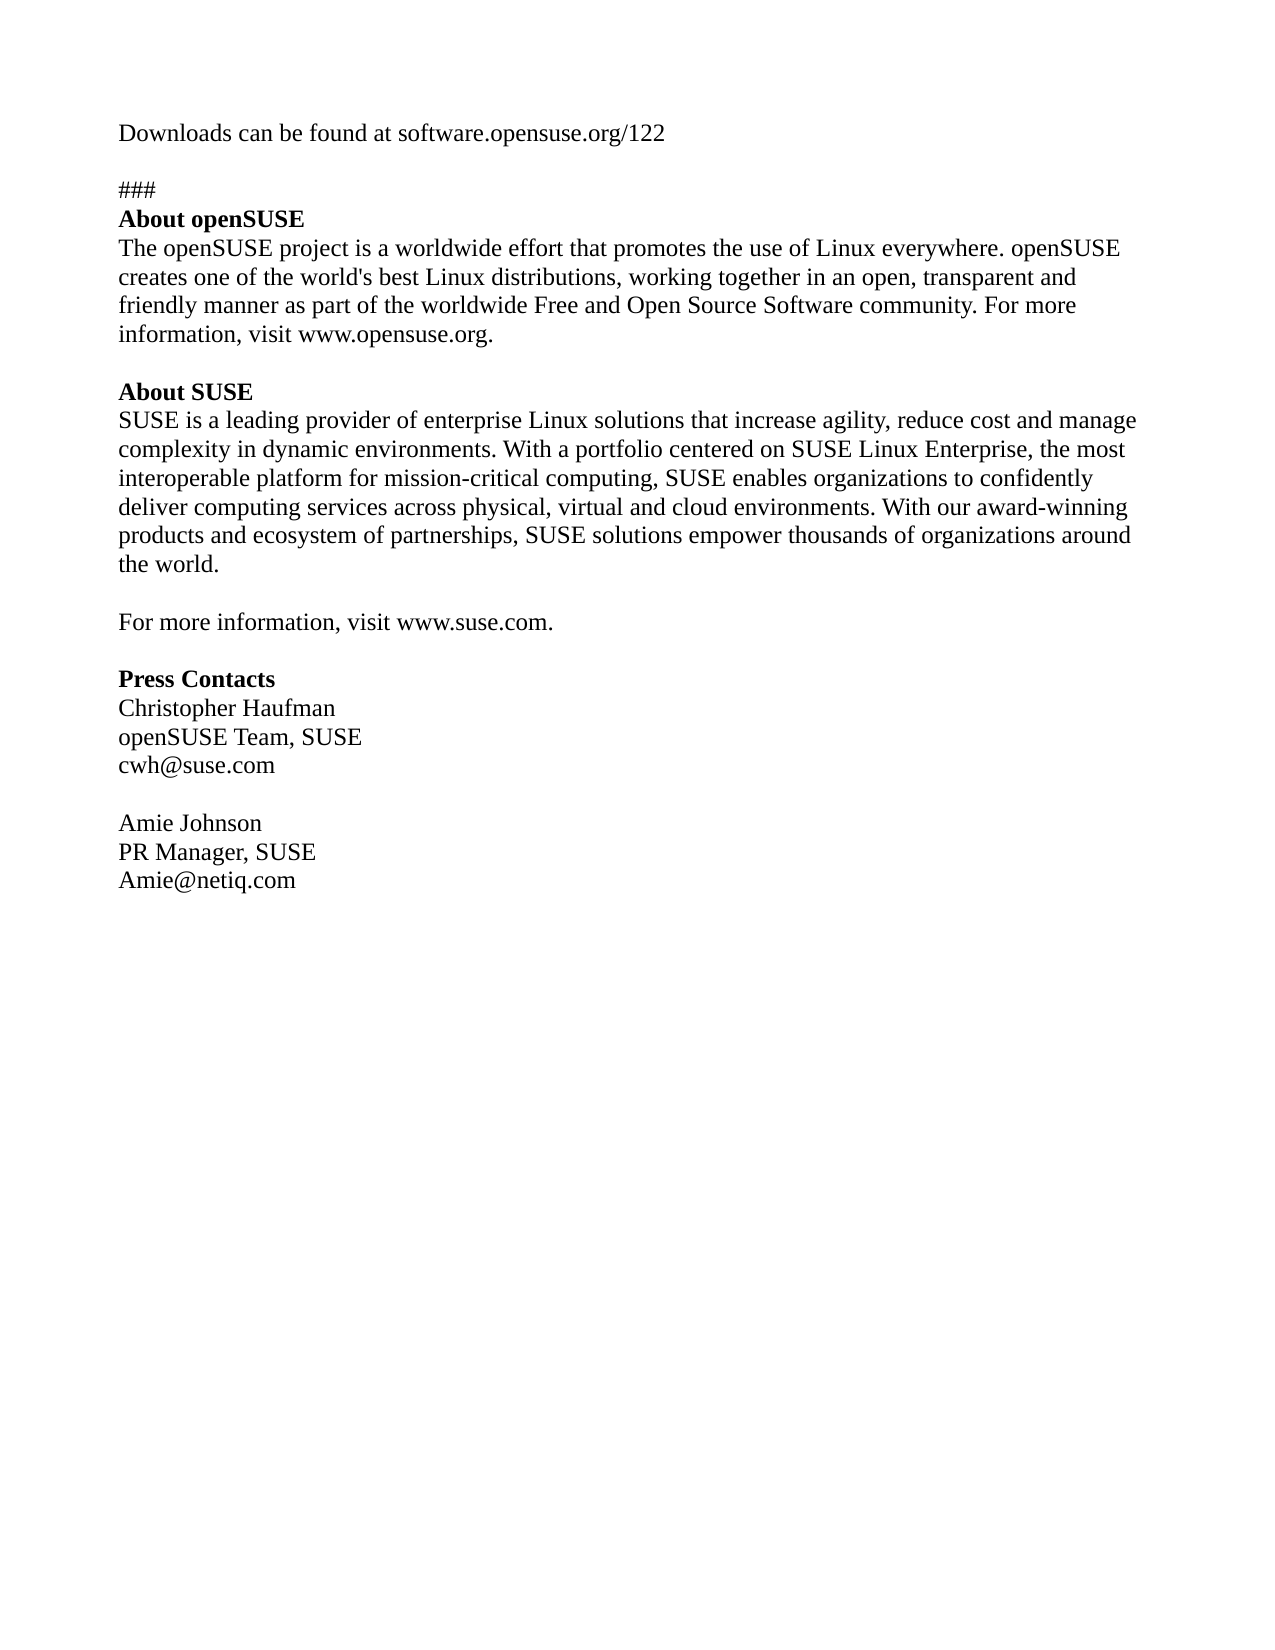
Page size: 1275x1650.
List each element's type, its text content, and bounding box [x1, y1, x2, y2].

text ### [118, 176, 1157, 204]
text PR Manager, SUSE [118, 837, 1157, 866]
text About openSUSE [118, 204, 1157, 233]
text Downloads can be found at software.opensuse.org/122 [118, 118, 1157, 147]
text Christopher Haufman [118, 693, 1157, 722]
text For more information, visit www.suse.com. [118, 607, 1157, 636]
text Press Contacts [118, 664, 1157, 693]
text The openSUSE project is a worldwide effort that promotes the use of Linux everywhere. openSUSE creates one of the world's best Linux distributions, working together in an open, transparent and friendly manner as part of the worldwide Free and Open Source Software community. For more information, visit www.opensuse.org. [118, 233, 1157, 348]
text SUSE is a leading provider of enterprise Linux solutions that increase agility, reduce cost and manage complexity in dynamic environments. With a portfolio centered on SUSE Linux Enterprise, the most interoperable platform for mission-critical computing, SUSE enables organizations to confidently deliver computing services across physical, virtual and cloud environments. With our award-winning products and ecosystem of partnerships, SUSE solutions empower thousands of organizations around the world. [118, 406, 1157, 578]
text Amie@netiq.com [118, 866, 1157, 894]
text openSUSE Team, SUSE [118, 722, 1157, 751]
text Amie Johnson [118, 808, 1157, 837]
text About SUSE [118, 377, 1157, 406]
text cwh@suse.com [118, 751, 1157, 779]
